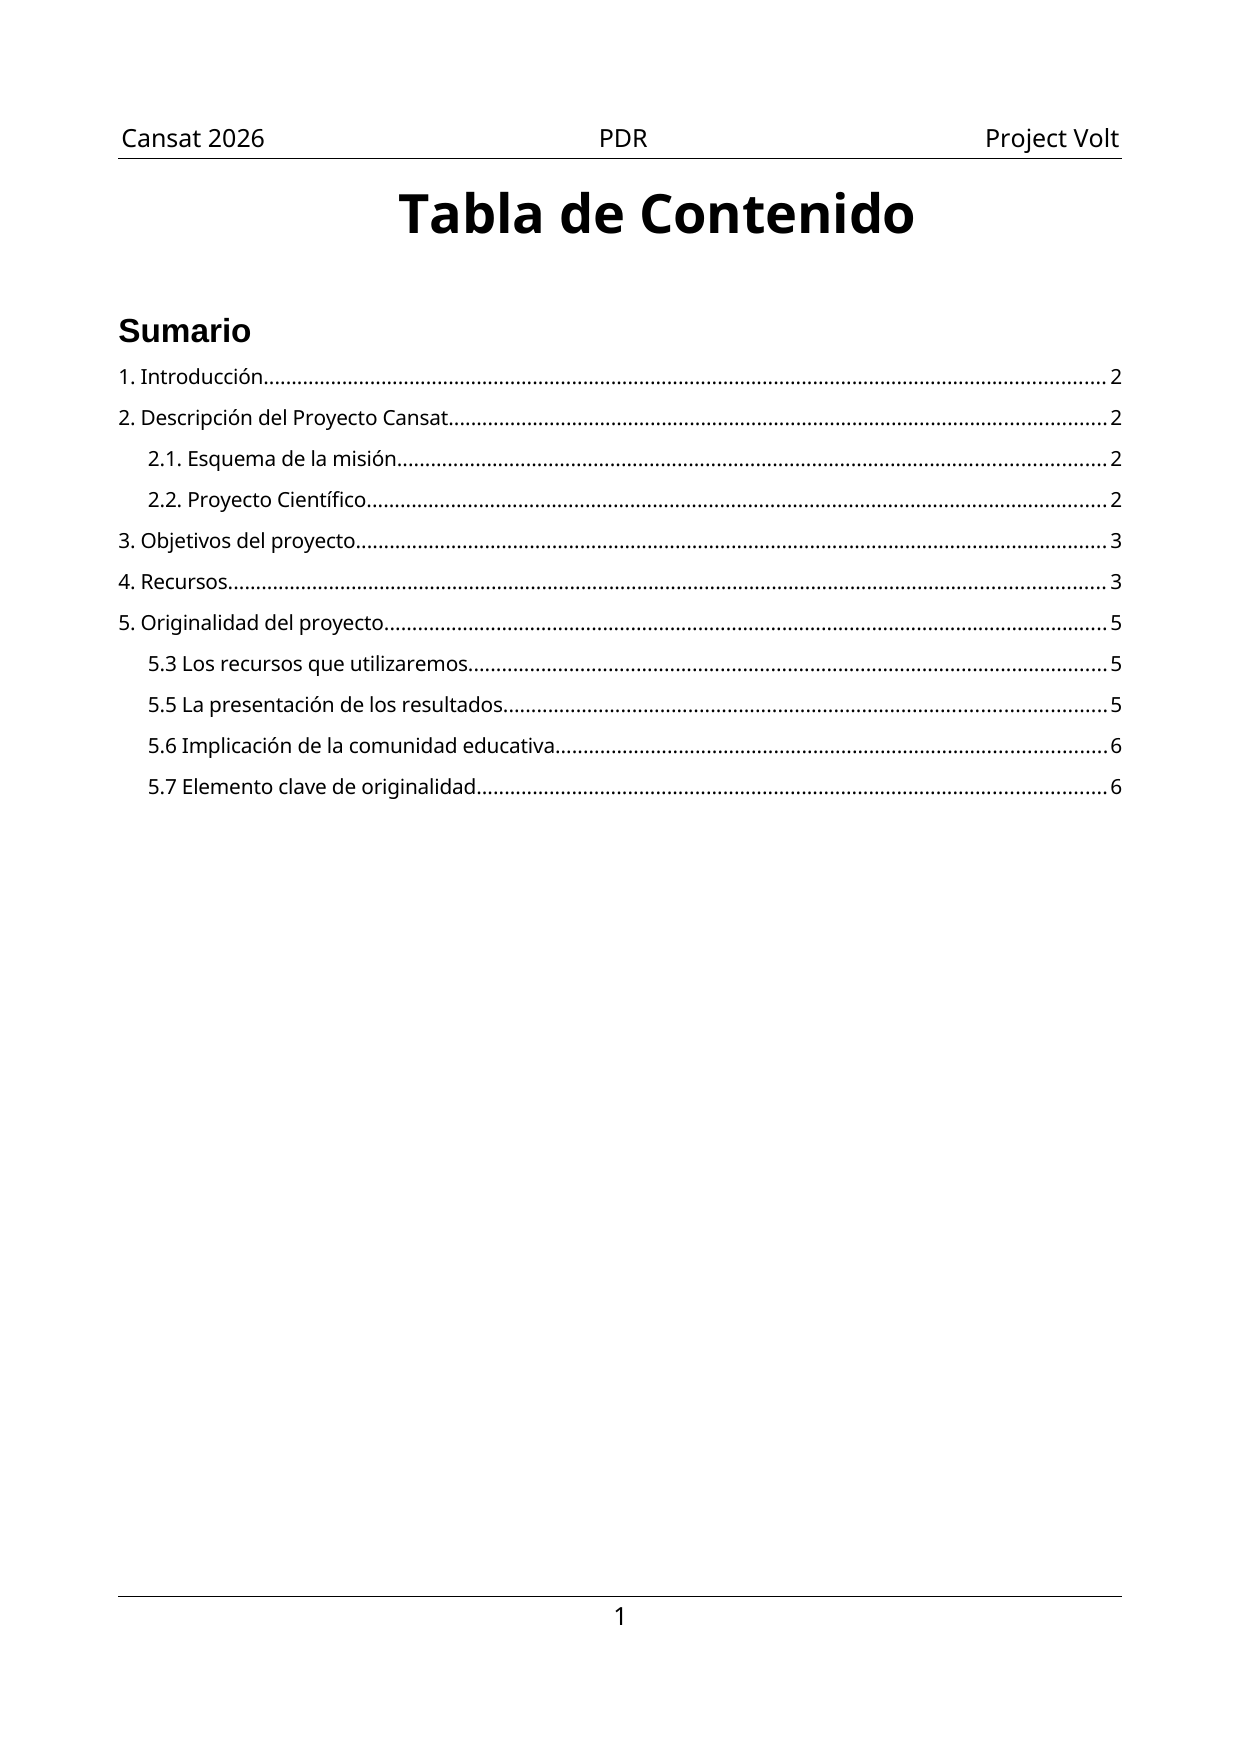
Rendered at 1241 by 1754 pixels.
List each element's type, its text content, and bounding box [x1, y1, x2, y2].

text 5.3 Los recursos que utilizaremos 5 [148, 649, 1122, 677]
text 5. Originalidad del proyecto 5 [118, 608, 1122, 636]
text 4. Recursos 3 [118, 567, 1122, 596]
text 2.1. Esquema de la misión 2 [148, 444, 1122, 473]
text 2.2. Proyecto Científico 2 [148, 485, 1122, 514]
text 1. Introducción 2 [118, 362, 1122, 391]
text 2. Descripción del Proyecto Cansat 2 [118, 403, 1122, 432]
list Tabla de Contenido [156, 176, 1122, 249]
subtitle Sumario [118, 311, 1122, 350]
text 3. Objetivos del proyecto 3 [118, 526, 1122, 554]
text 5.5 La presentación de los resultados 5 [148, 690, 1122, 718]
text 5.6 Implicación de la comunidad educativa 6 [148, 731, 1122, 759]
text 5.7 Elemento clave de originalidad 6 [148, 772, 1122, 800]
